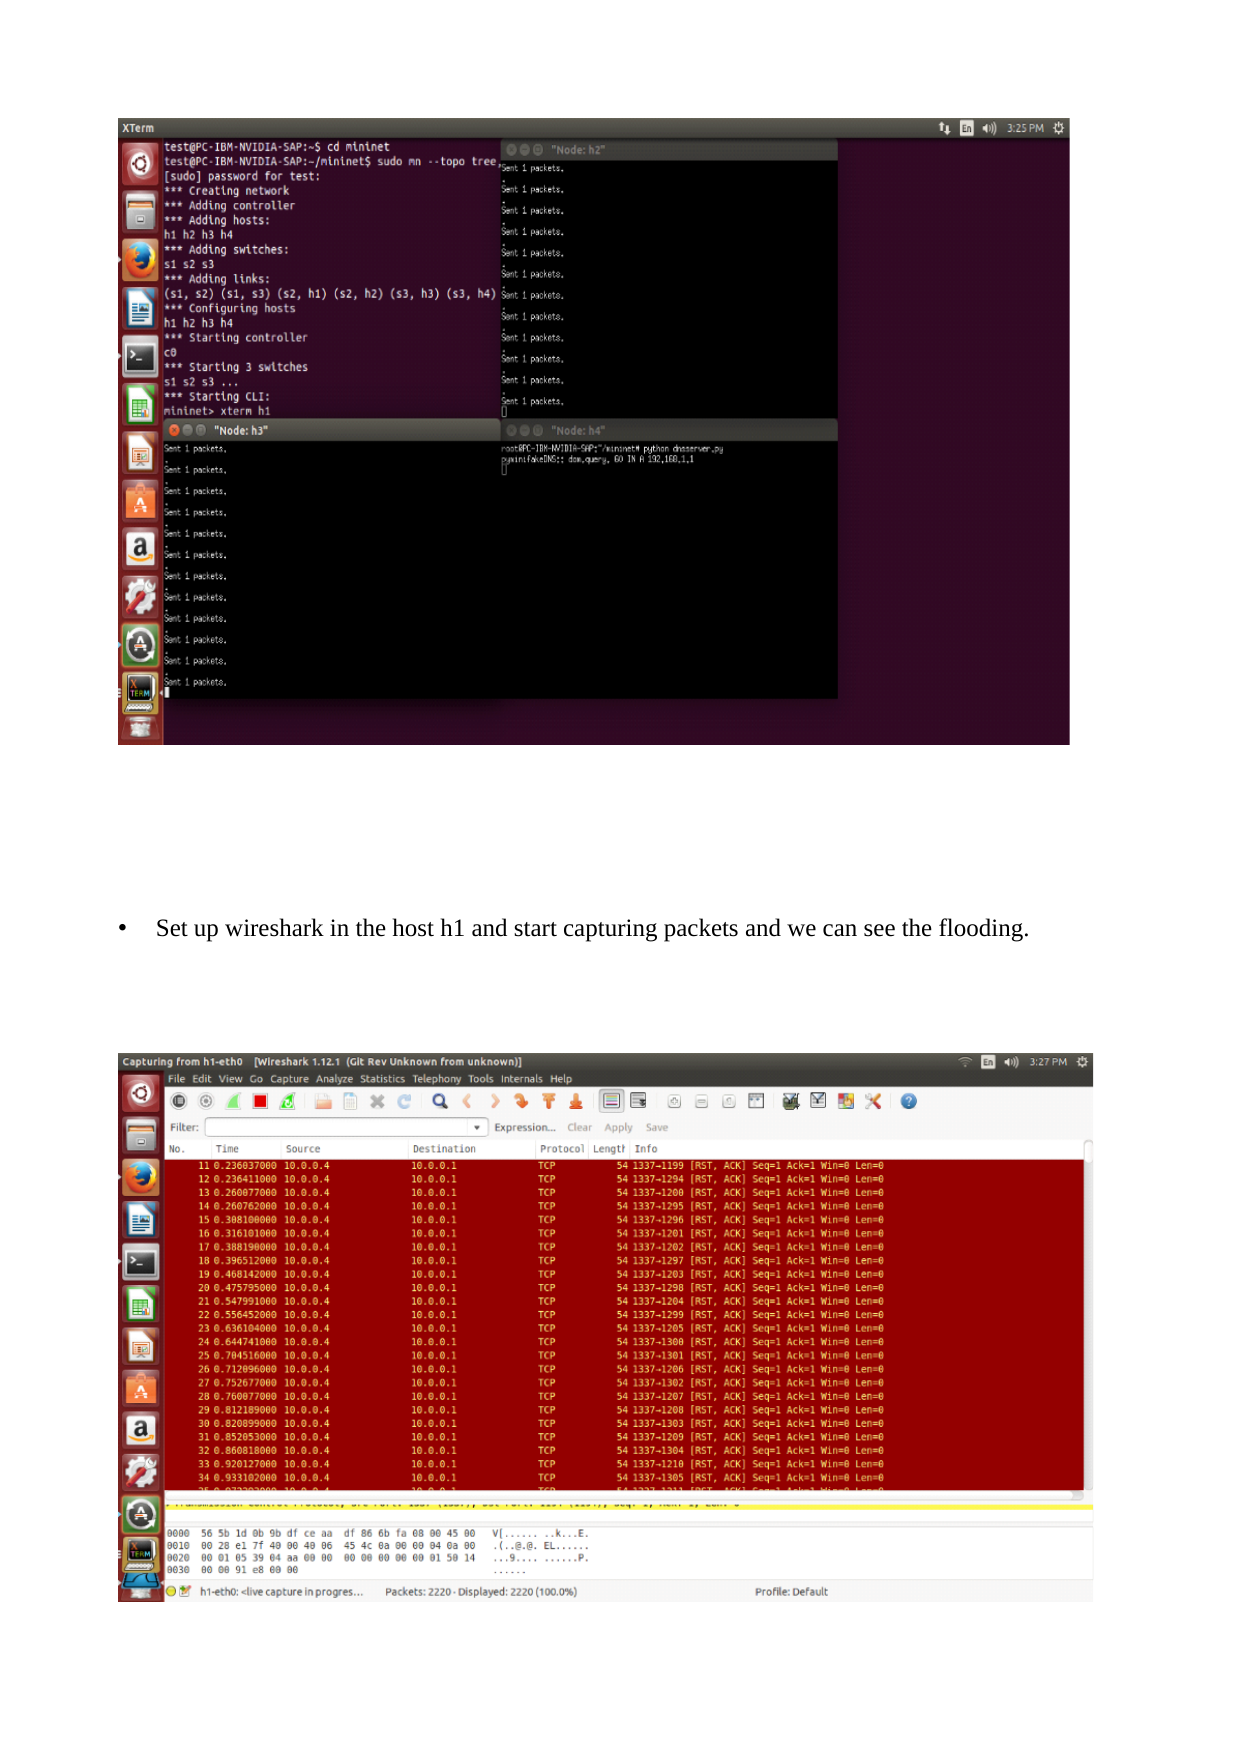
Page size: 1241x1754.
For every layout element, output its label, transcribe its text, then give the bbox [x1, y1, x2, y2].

list Set up wireshark in the host h1 and start capturing packets and we can see the flooding. [81, 913, 1122, 942]
